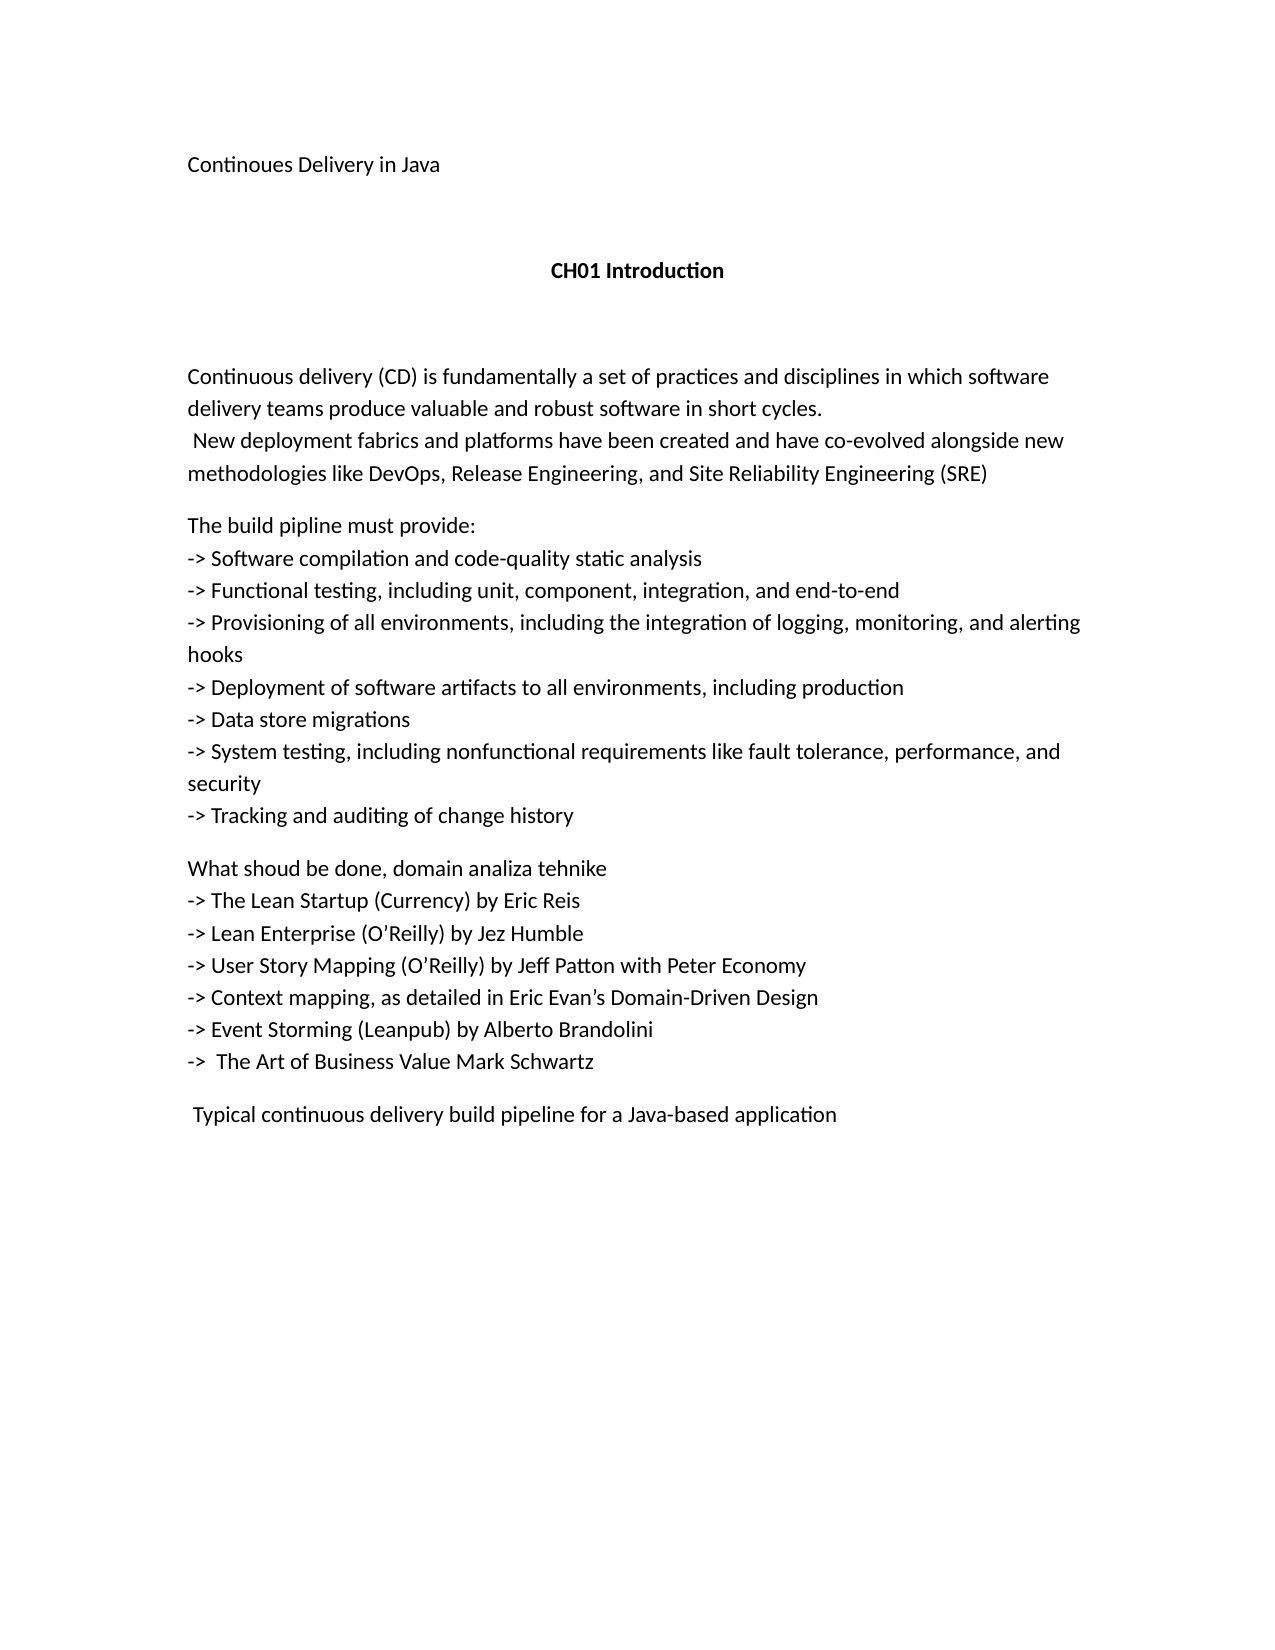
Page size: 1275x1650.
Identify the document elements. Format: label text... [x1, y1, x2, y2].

text Continuous delivery (CD) is fundamentally a set of practices and disciplines in which software delivery teams produce valuable and robust software in short cycles. New deployment fabrics and platforms have been created and have co-evolved alongside new methodologies like DevOps, Release Engineering, and Site Reliability Engineering (SRE) [187, 362, 1087, 487]
text Continoues Delivery in Java [187, 150, 1087, 178]
text CH01 Introduction [187, 256, 1087, 284]
text What shoud be done, domain analiza tehnike -> The Lean Startup (Currency) by Eric Reis -> Lean Enterprise (O’Reilly) by Jez Humble -> User Story Mapping (O’Reilly) by Jeff Patton with Peter Economy -> Context mapping, as detailed in Eric Evan’s Domain-Driven Design -> Event Storming (Leanpub) by Alberto Brandolini -> The Art of Business Value Mark Schwartz [187, 854, 1087, 1076]
text Typical continuous delivery build pipeline for a Java-based application [187, 1101, 1087, 1128]
text The build pipline must provide: -> Software compilation and code-quality static analysis -> Functional testing, including unit, component, integration, and end-to-end -> Provisioning of all environments, including the integration of logging, monitoring, and alerting hooks -> Deployment of software artifacts to all environments, including production -> Data store migrations -> System testing, including nonfunctional requirements like fault tolerance, performance, and security -> Tracking and auditing of change history [187, 512, 1087, 829]
